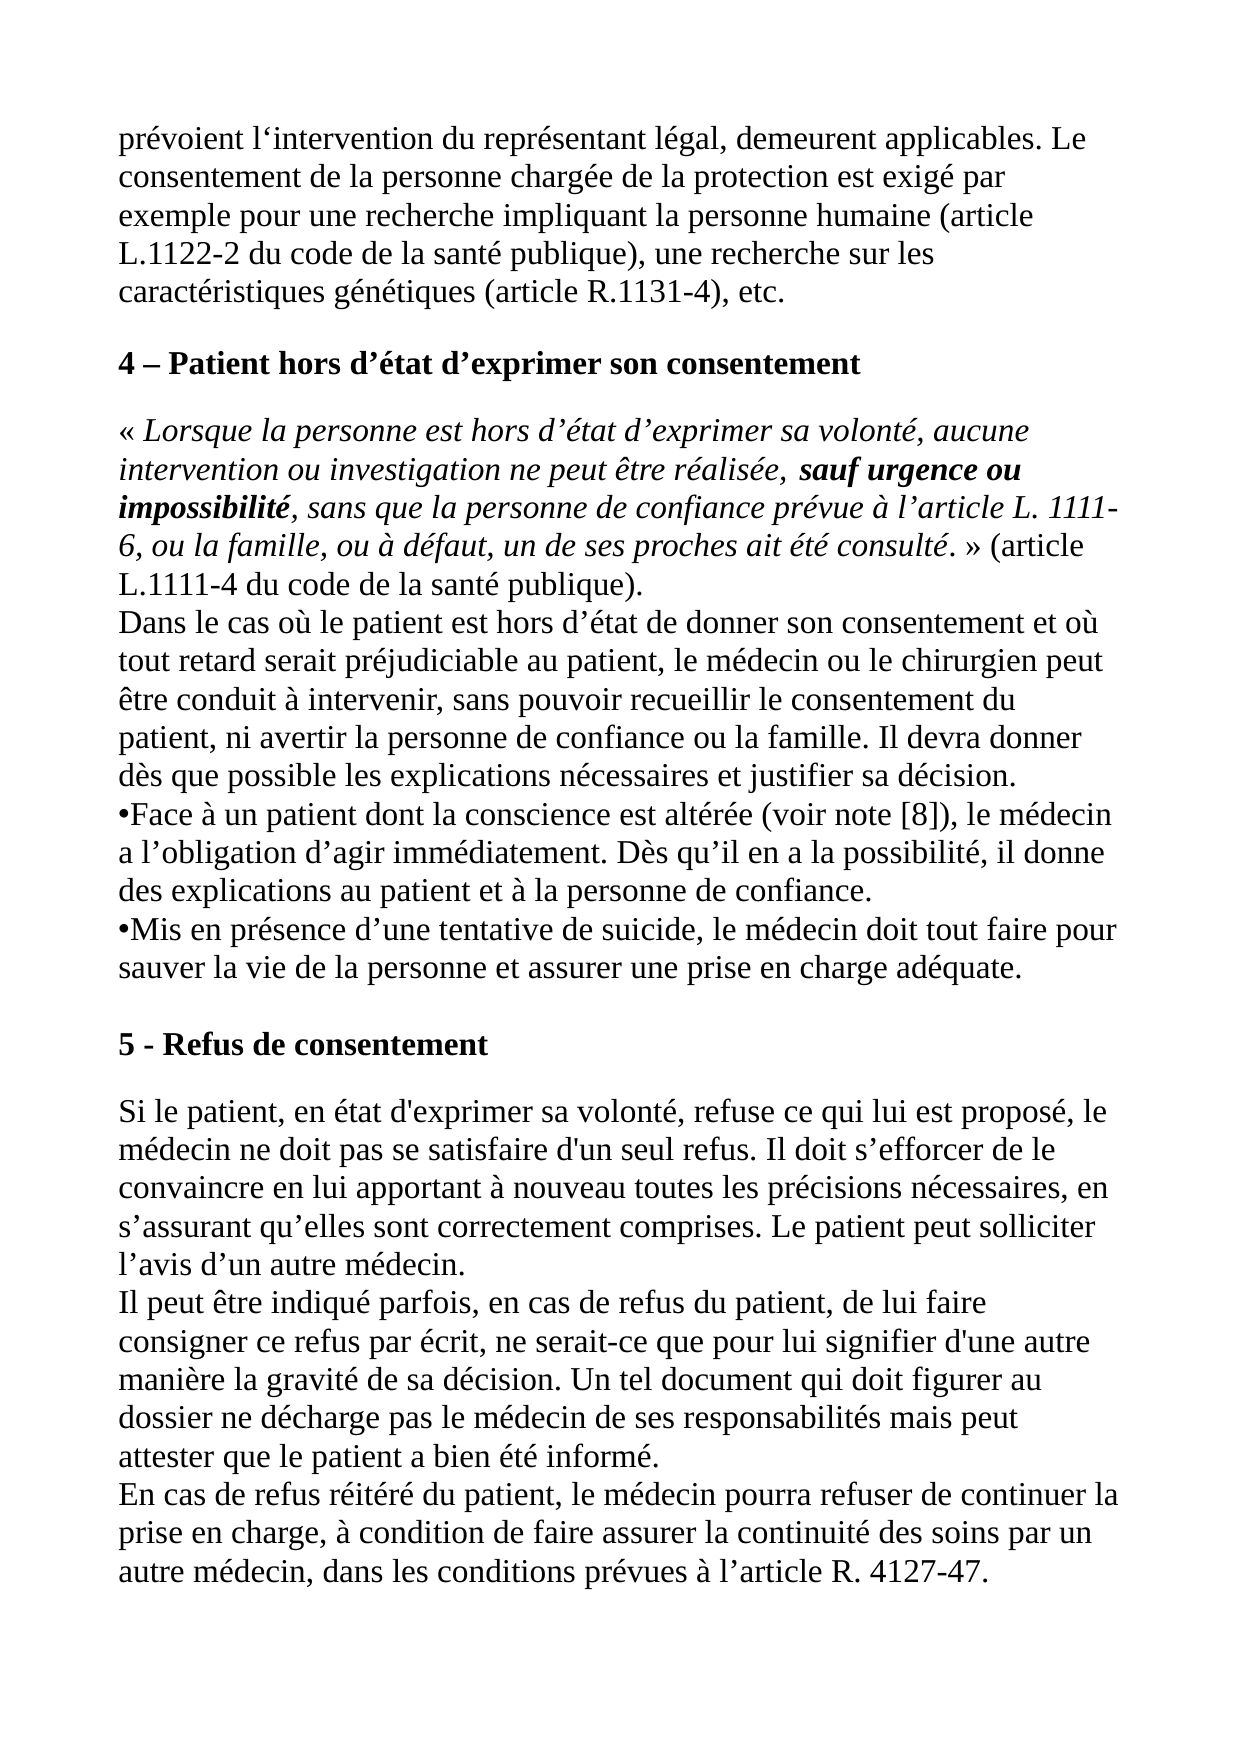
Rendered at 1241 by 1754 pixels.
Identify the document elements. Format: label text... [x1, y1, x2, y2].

text 5 - Refus de consentement [118, 985, 1122, 1062]
text Dans le cas où le patient est hors d’état de donner son consentement et où tout retard serait préjudiciable au patient, le médecin ou le chirurgien peut être conduit à intervenir, sans pouvoir recueillir le consentement du patient, ni avertir la personne de confiance ou la famille. Il devra donner dès que possible les explications nécessaires et justifier sa décision. [118, 602, 1122, 794]
list Mis en présence d’une tentative de suicide, le médecin doit tout faire pour sauver la vie de la personne et assurer une prise en charge adéquate. [118, 909, 1122, 985]
text « Lorsque la personne est hors d’état d’exprimer sa volonté, aucune intervention ou investigation ne peut être réalisée, sauf urgence ou impossibilité, sans que la personne de confiance prévue à l’article L. 1111-6, ou la famille, ou à défaut, un de ses proches ait été consulté. » (article L.1111-4 du code de la santé publique). [118, 410, 1122, 602]
text prévoient l‘intervention du représentant légal, demeurent applicables. Le consentement de la personne chargée de la protection est exigé par exemple pour une recherche impliquant la personne humaine (article L.1122-2 du code de la santé publique), une recherche sur les caractéristiques génétiques (article R.1131-4), etc. [118, 118, 1122, 310]
text Si le patient, en état d'exprimer sa volonté, refuse ce qui lui est proposé, le médecin ne doit pas se satisfaire d'un seul refus. Il doit s’efforcer de le convaincre en lui apportant à nouveau toutes les précisions nécessaires, en s’assurant qu’elles sont correctement comprises. Le patient peut solliciter l’avis d’un autre médecin. [118, 1091, 1122, 1282]
text 4 – Patient hors d’état d’exprimer son consentement [118, 343, 1122, 382]
list Face à un patient dont la conscience est altérée (voir note [8]), le médecin a l’obligation d’agir immédiatement. Dès qu’il en a la possibilité, il donne des explications au patient et à la personne de confiance. [118, 794, 1122, 909]
text En cas de refus réitéré du patient, le médecin pourra refuser de continuer la prise en charge, à condition de faire assurer la continuité des soins par un autre médecin, dans les conditions prévues à l’article R. 4127-47. [118, 1474, 1122, 1589]
text Il peut être indiqué parfois, en cas de refus du patient, de lui faire consigner ce refus par écrit, ne serait-ce que pour lui signifier d'une autre manière la gravité de sa décision. Un tel document qui doit figurer au dossier ne décharge pas le médecin de ses responsabilités mais peut attester que le patient a bien été informé. [118, 1282, 1122, 1474]
